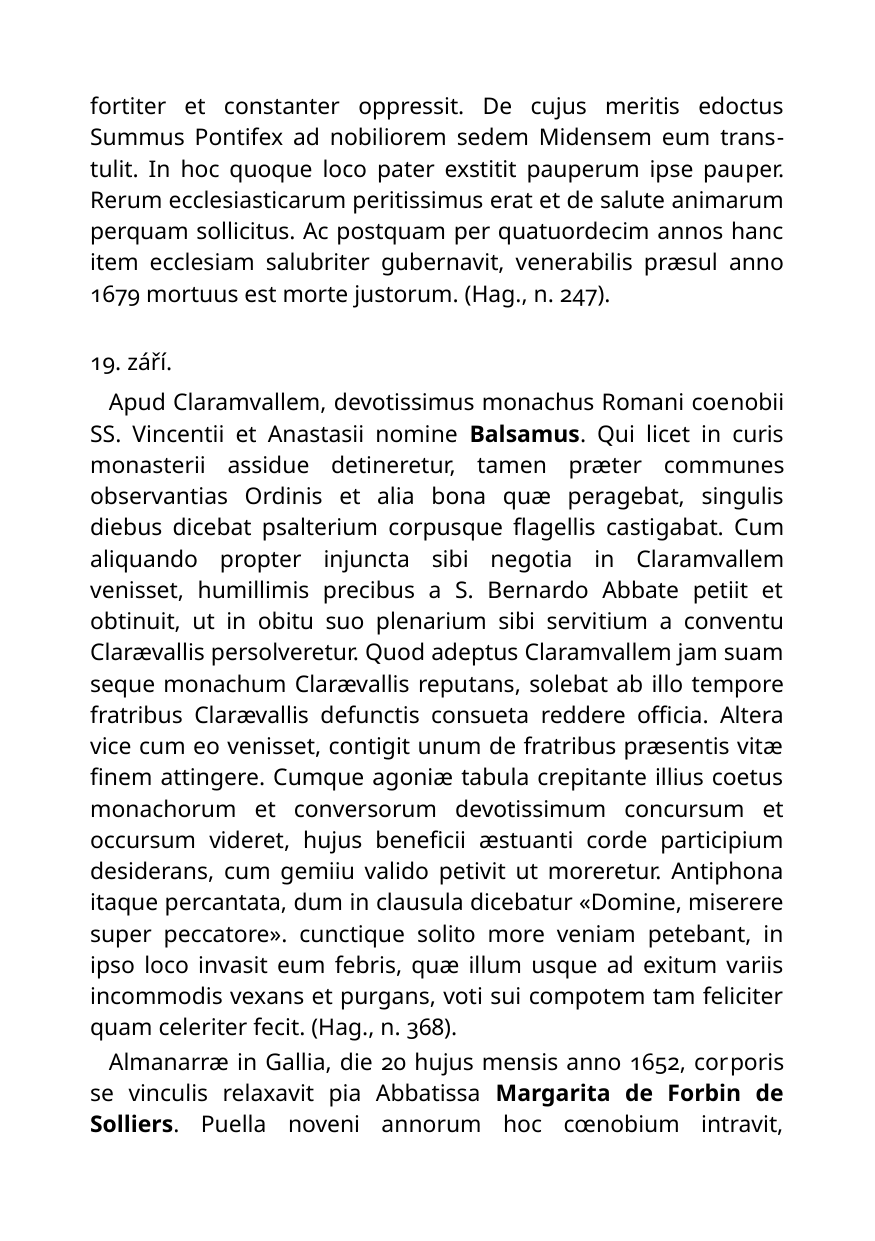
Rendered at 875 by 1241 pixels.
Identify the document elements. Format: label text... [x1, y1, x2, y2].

text Almanarræ in Gallia, die 20 hujus mensis anno 1652, cor­poris se vinculis relaxavit pia Abbatissa Margarita de Forbin de Solliers. Puella noveni annorum hoc cœnobium intravit, [90, 1046, 784, 1139]
text Apud Claramvallem, devotissimus monachus Romani coe­nobii SS. Vincentii et Anastasii nomine Balsamus. Qui licet in curis monasterii assidue detineretur, tamen præter com­munes observantias Ordinis et alia bona quæ peragebat, singulis diebus dicebat psalterium corpusque flagellis casti­gabat. Cum aliquando propter injuncta sibi negotia in Cla­ramvallem venisset, humillimis precibus a S. Bernardo Abbate petiit et obtinuit, ut in obitu suo plenarium sibi servi­tium a conventu Clarævallis persolveretur. Quod adeptus Claramvallem jam suam seque monachum Clarævallis repu­tans, solebat ab illo tempore fratribus Clarævallis defunctis consueta reddere officia. Altera vice cum eo venisset, contigit unum de fratribus præsentis vitæ finem attingere. Cumque agoniæ tabula crepitante illius coetus monachorum et conver­sorum devotissimum concursum et occursum videret, hujus beneficii æstuanti corde participium desiderans, cum gemiiu valido petivit ut moreretur. Antiphona itaque percantata, dum in clausula dicebatur «Domine, miserere super peccatore». cunctique solito more veniam petebant, in ipso loco invasit eum febris, quæ illum usque ad exitum variis incommodis vexans et purgans, voti sui compotem tam feliciter quam celeriter fecit. (Hag., n. 368). [90, 386, 784, 1042]
text fortiter et constanter oppressit. De cujus meritis edoctus Summus Pontifex ad nobiliorem sedem Midensem eum trans­tulit. In hoc quoque loco pater exstitit pauperum ipse pau­per. Rerum ecclesiasticarum peritissimus erat et de salute animarum perquam sollicitus. Ac postquam per quatuordecim annos hanc item ecclesiam salubriter gubernavit, venera­bilis præsul anno 1679 mortuus est morte justorum. (Hag., n. 247). [90, 90, 784, 309]
text 19. září. [90, 346, 784, 377]
